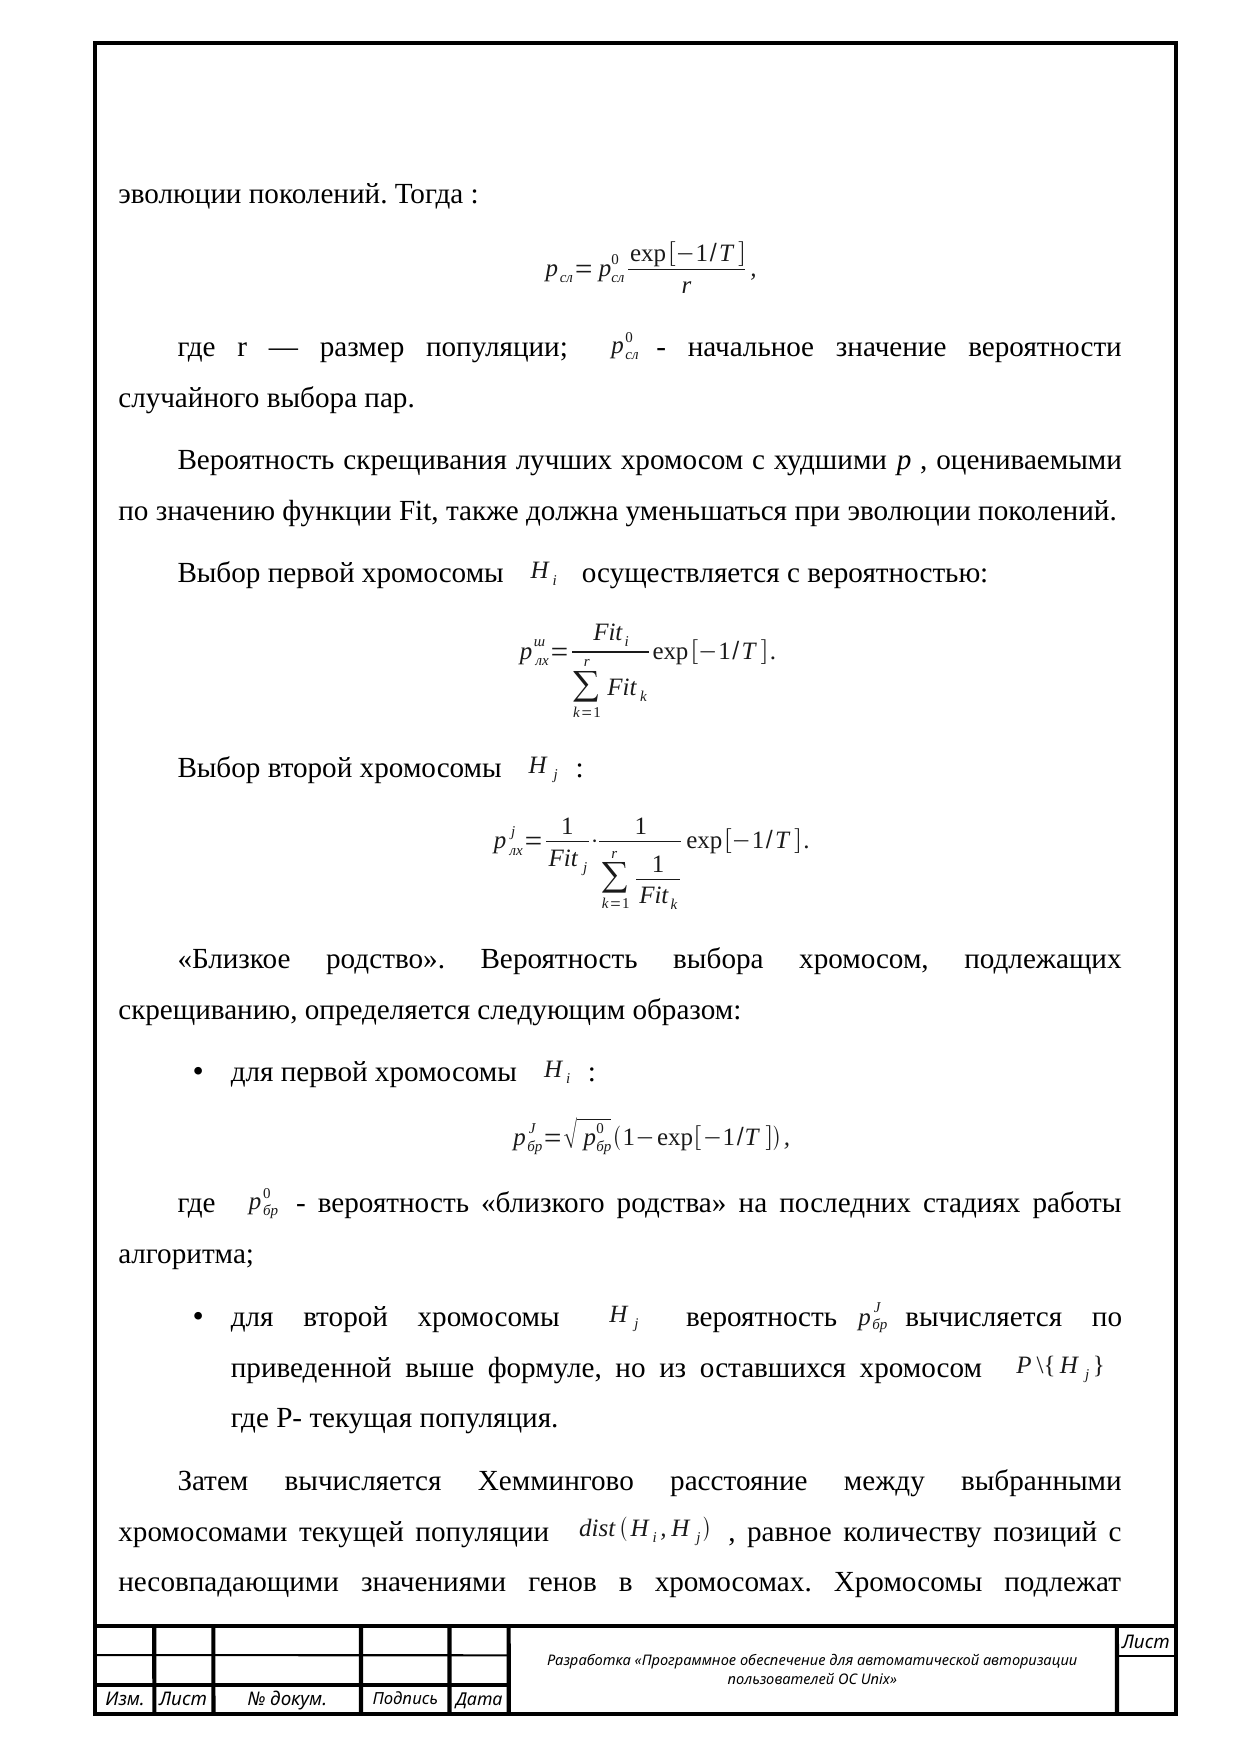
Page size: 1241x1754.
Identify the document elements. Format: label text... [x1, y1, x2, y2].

text Выбор второй хромосомы : [118, 750, 1122, 783]
text Вероятность скрещивания лучших хромосом с худшими р , оцениваемыми по значению функции Fit, также должна уменьшаться при эволюции поколений. [118, 442, 1122, 526]
text эволюции поколений. Тогда : [118, 176, 1122, 210]
text где r — размер популяции; - начальное значение вероятности случайного выбора пар. [118, 328, 1122, 413]
list для первой хромосомы : [193, 1054, 1122, 1088]
text Затем вычисляется Хеммингово расстояние между выбранными хромосомами текущей популяции , равное количеству позиций с несовпадающими значениями генов в хромосомах. Хромосомы подлежат [118, 1463, 1122, 1597]
text Выбор первой хромосомы осуществляется с вероятностью: [118, 556, 1122, 589]
text «Близкое родство». Вероятность выбора хромосом, подлежащих скрещиванию, определяется следующим образом: [118, 941, 1122, 1025]
list для второй хромосомы вероятностьвычисляется по приведенной выше формуле, но из оставшихся хромосом где Р- текущая популяция. [193, 1298, 1122, 1434]
text где - вероятность «близкого родства» на последних стадиях работы алгоритма; [118, 1184, 1122, 1269]
